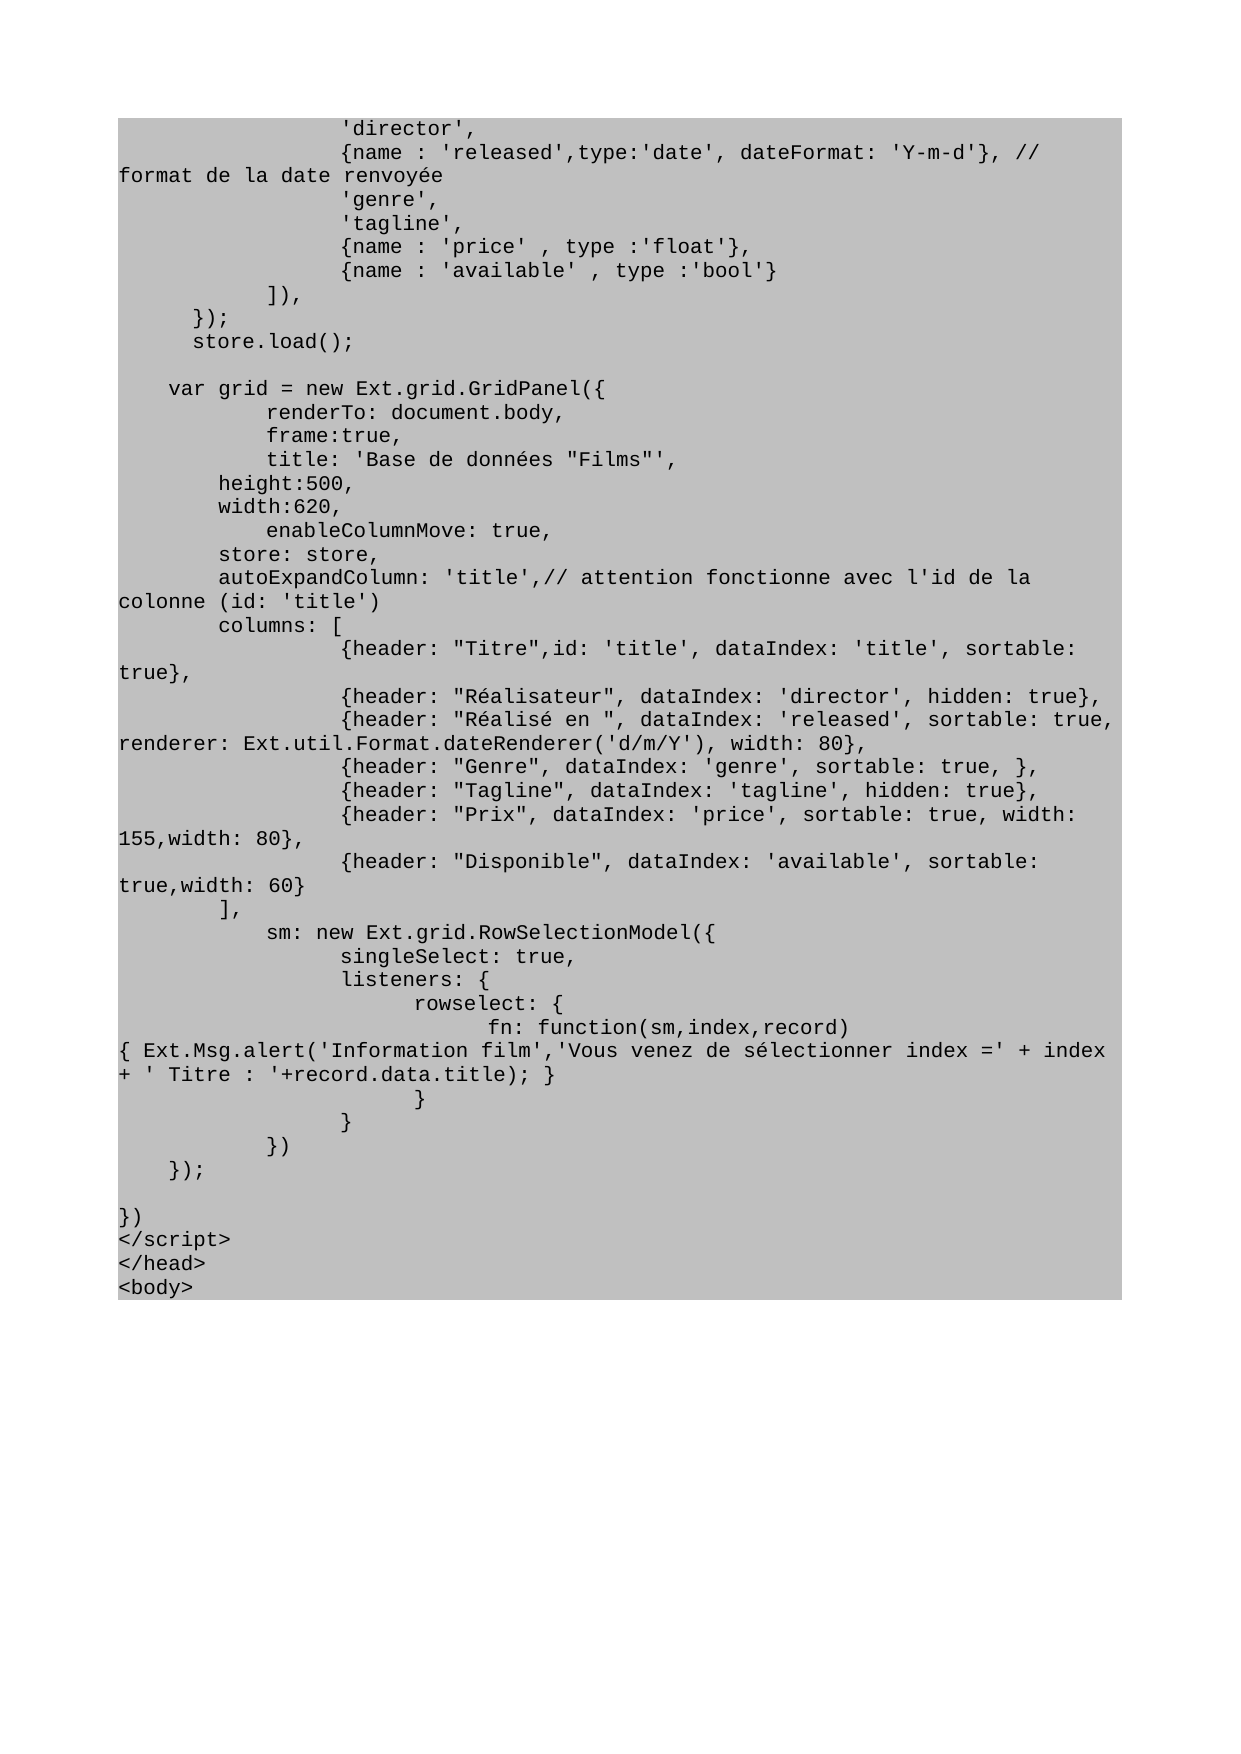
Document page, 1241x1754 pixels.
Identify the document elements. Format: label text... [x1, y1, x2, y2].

text {header: "Réalisé en ", dataIndex: 'released', sortable: true, renderer: Ext.util.Format.dateRenderer('d/m/Y'), width: 80}, [118, 709, 1122, 757]
text fn: function(sm,index,record) { Ext.Msg.alert('Information film','Vous venez de sélectionner index =' + index + ' Titre : '+record.data.title); } [118, 1017, 1122, 1088]
text }); [118, 307, 1122, 331]
text listeners: { [118, 969, 1122, 993]
text } [118, 1088, 1122, 1111]
text {name : 'available' , type :'bool'} [118, 260, 1122, 284]
text sm: new Ext.grid.RowSelectionModel({ [118, 922, 1122, 946]
text {header: "Genre", dataIndex: 'genre', sortable: true, }, [118, 757, 1122, 780]
text {name : 'price' , type :'float'}, [118, 236, 1122, 260]
text </head> [118, 1253, 1122, 1277]
text <body> [118, 1277, 1122, 1300]
text frame:true, [118, 426, 1122, 449]
text } [118, 1111, 1122, 1135]
text singleSelect: true, [118, 946, 1122, 969]
text {header: "Prix", dataIndex: 'price', sortable: true, width: 155,width: 80}, [118, 804, 1122, 851]
text {header: "Réalisateur", dataIndex: 'director', hidden: true}, [118, 686, 1122, 709]
text height:500, [118, 473, 1122, 496]
text width:620, [118, 496, 1122, 520]
text autoExpandColumn: 'title',// attention fonctionne avec l'id de la colonne (id: 'title') [118, 567, 1122, 615]
text var grid = new Ext.grid.GridPanel({ [118, 378, 1122, 402]
text {name : 'released',type:'date', dateFormat: 'Y-m-d'}, // format de la date renvoyée [118, 142, 1122, 189]
text 'genre', [118, 189, 1122, 213]
text }) [118, 1135, 1122, 1158]
text ]), [118, 284, 1122, 307]
text 'tagline', [118, 213, 1122, 236]
text {header: "Tagline", dataIndex: 'tagline', hidden: true}, [118, 780, 1122, 804]
text title: 'Base de données "Films"', [118, 449, 1122, 473]
text store.load(); [118, 331, 1122, 354]
text }); [118, 1158, 1122, 1182]
text 'director', [118, 118, 1122, 142]
text ], [118, 898, 1122, 922]
text store: store, [118, 544, 1122, 567]
text rowselect: { [118, 993, 1122, 1017]
text {header: "Titre",id: 'title', dataIndex: 'title', sortable: true}, [118, 638, 1122, 686]
text {header: "Disponible", dataIndex: 'available', sortable: true,width: 60} [118, 851, 1122, 898]
text enableColumnMove: true, [118, 520, 1122, 544]
text renderTo: document.body, [118, 402, 1122, 426]
text }) [118, 1206, 1122, 1229]
text columns: [ [118, 615, 1122, 638]
text </script> [118, 1229, 1122, 1253]
